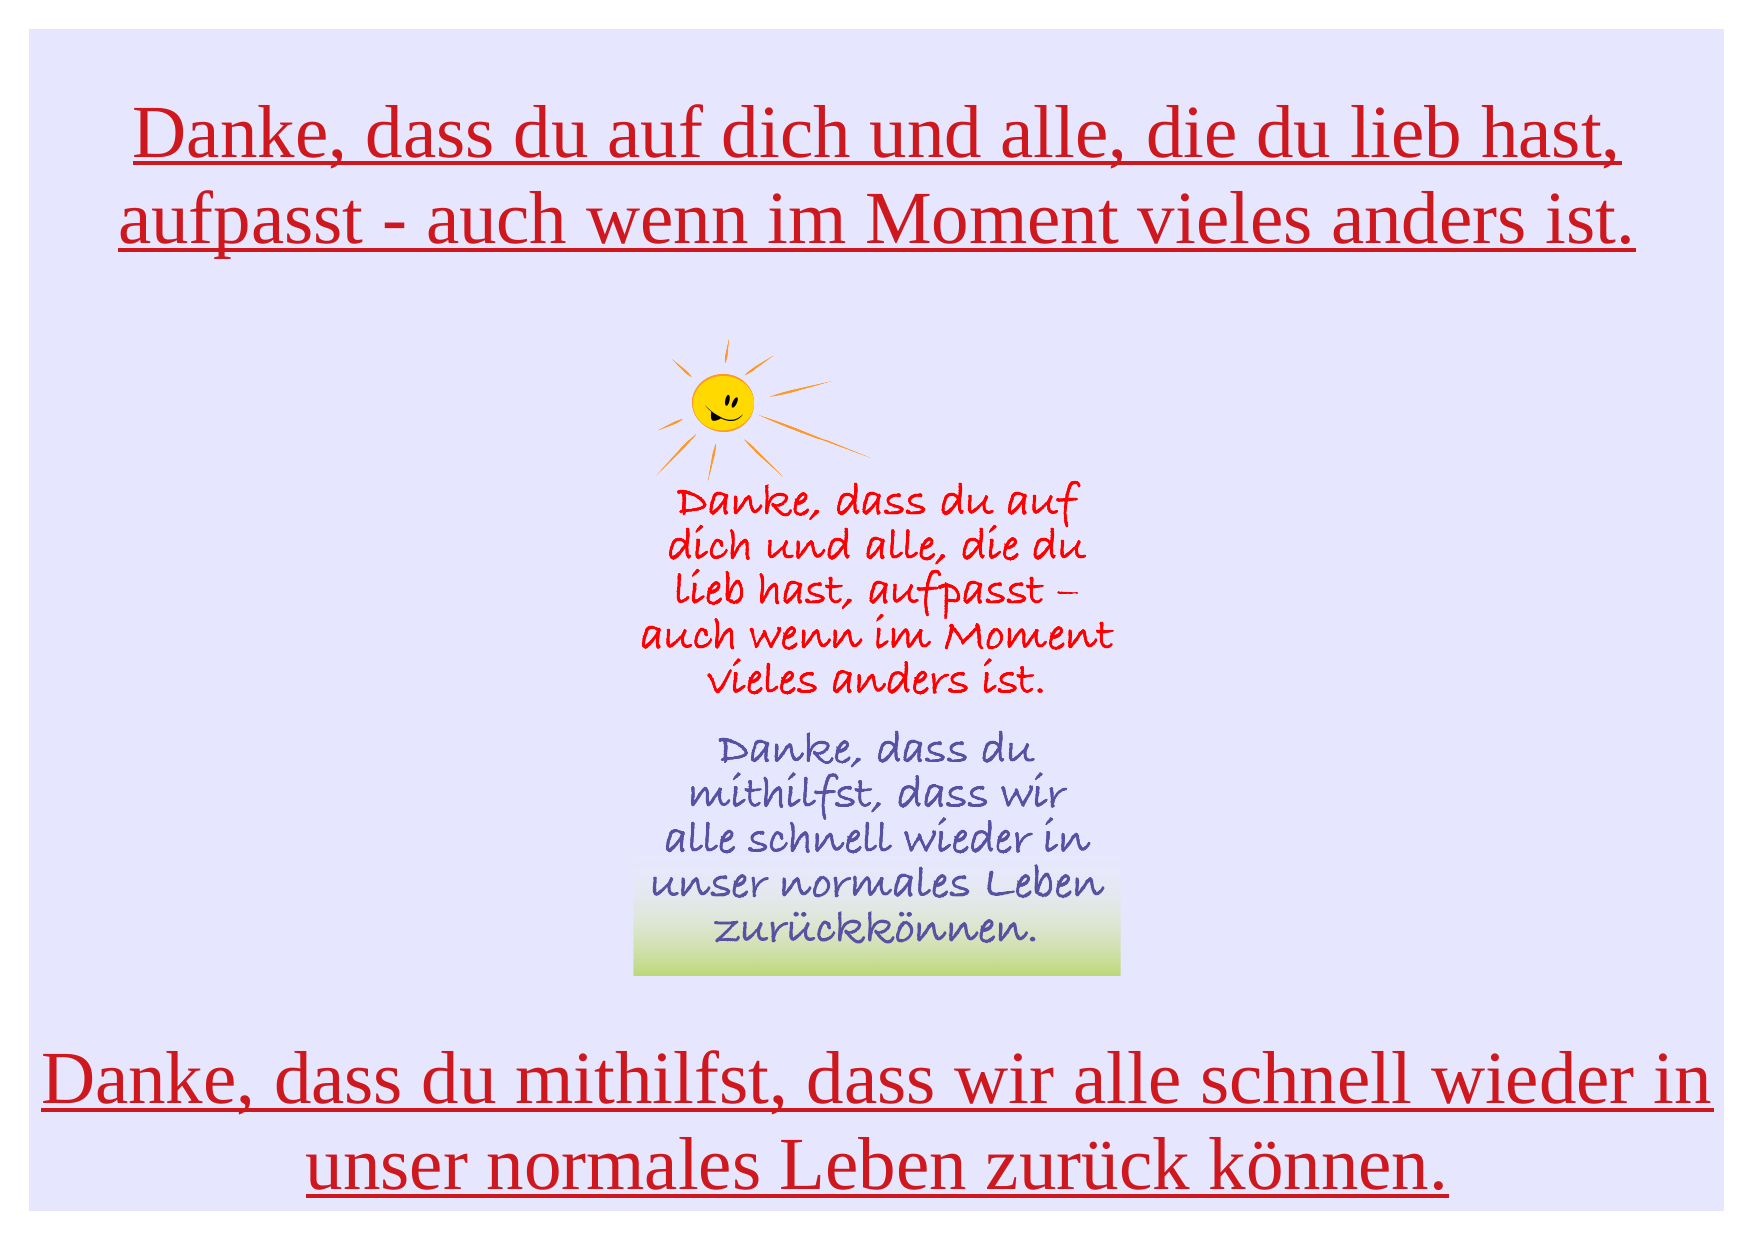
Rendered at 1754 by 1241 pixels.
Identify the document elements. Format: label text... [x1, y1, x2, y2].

text Danke, dass du mithilfst, dass wir alle schnell wieder in unser normales Leben zurück können. [29, 1033, 1724, 1206]
text Danke, dass du auf dich und alle, die du lieb hast, aufpasst - auch wenn im Moment vieles anders ist. [29, 87, 1724, 259]
picture [633, 332, 1121, 976]
